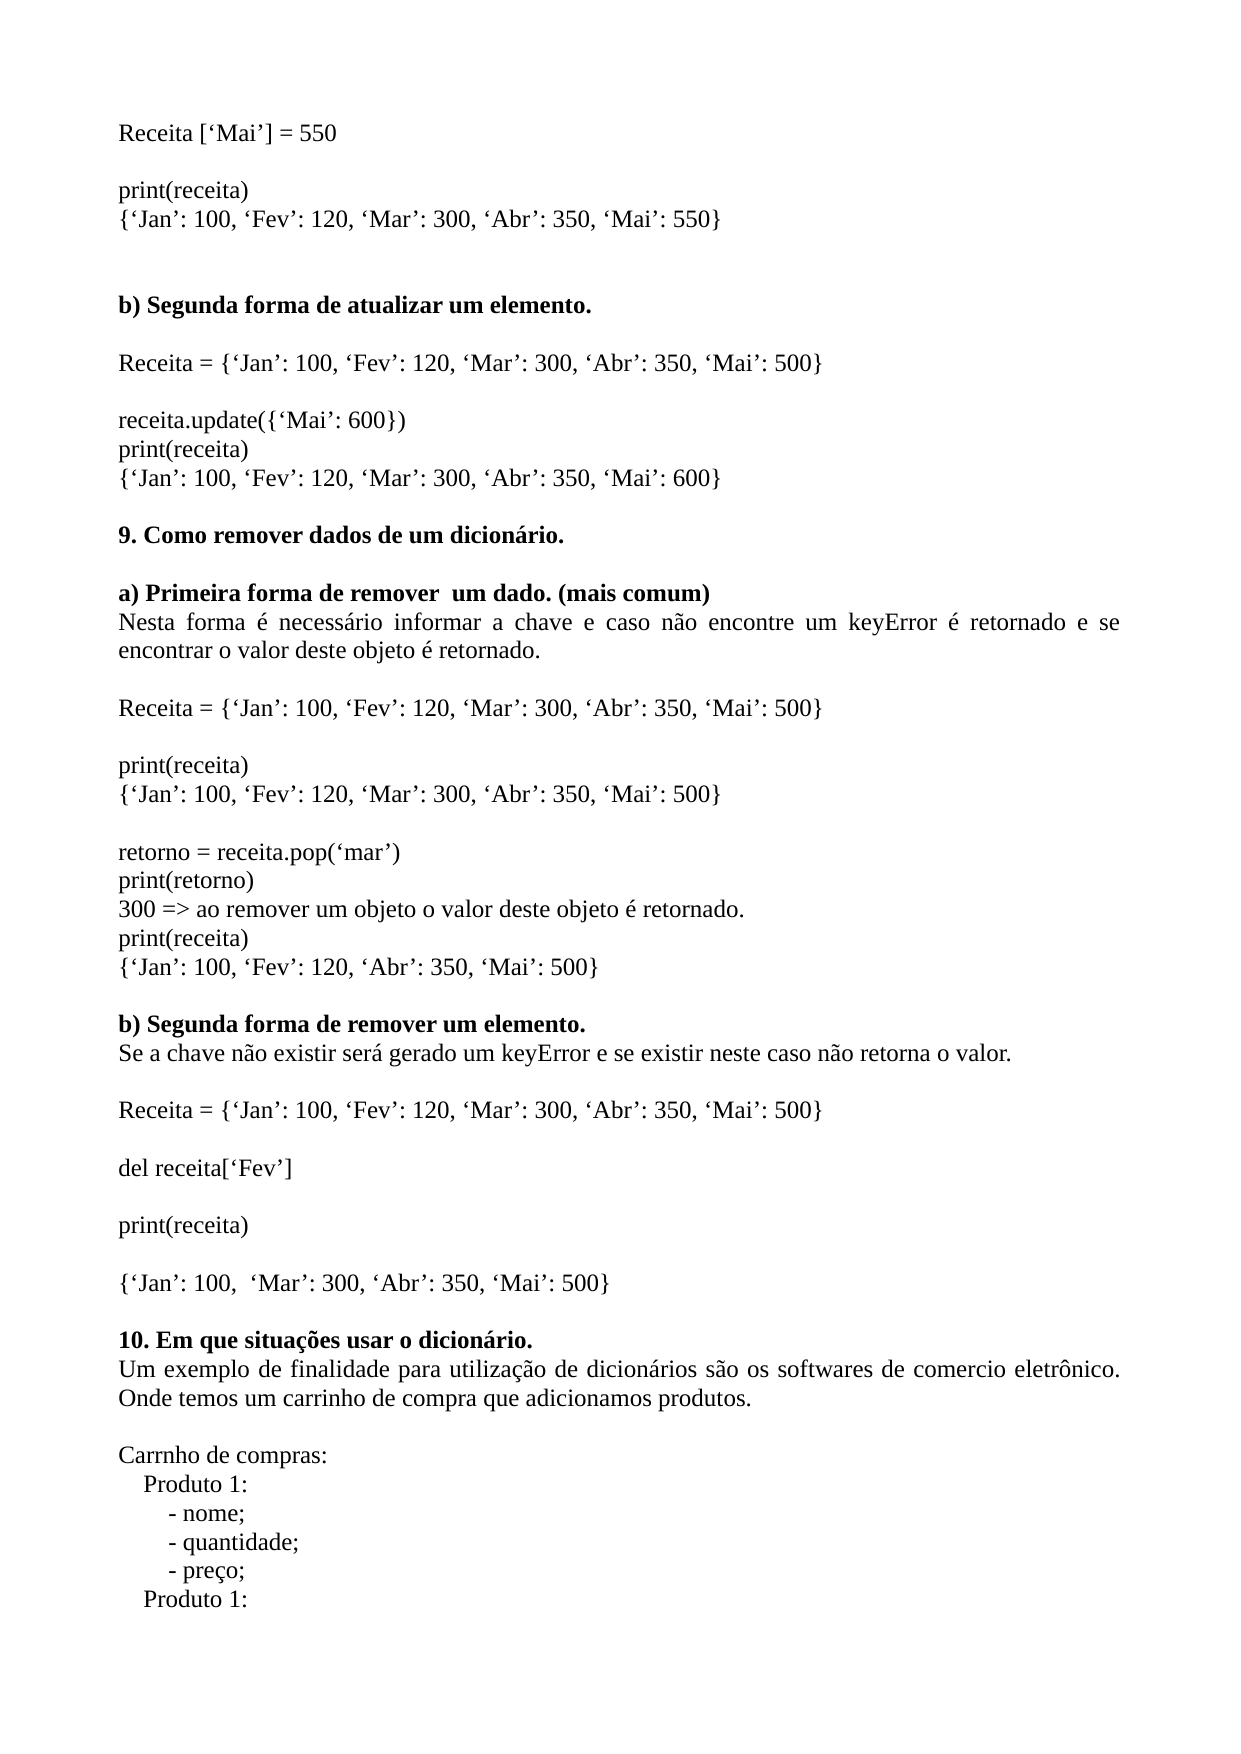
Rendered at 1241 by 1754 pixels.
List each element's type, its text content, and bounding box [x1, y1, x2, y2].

text Receita [‘Mai’] = 550 [118, 118, 1122, 147]
text 300 => ao remover um objeto o valor deste objeto é retornado. [118, 894, 1122, 923]
text print(receita) [118, 1211, 1122, 1239]
text print(receita) [118, 923, 1122, 952]
text Um exemplo de finalidade para utilização de dicionários são os softwares de comercio eletrônico. Onde temos um carrinho de compra que adicionamos produtos. [118, 1354, 1122, 1412]
text Receita = {‘Jan’: 100, ‘Fev’: 120, ‘Mar’: 300, ‘Abr’: 350, ‘Mai’: 500} [118, 348, 1122, 377]
text Se a chave não existir será gerado um keyError e se existir neste caso não retorna o valor. [118, 1038, 1122, 1067]
text Nesta forma é necessário informar a chave e caso não encontre um keyError é retornado e se encontrar o valor deste objeto é retornado. [118, 607, 1122, 664]
text {‘Jan’: 100, ‘Mar’: 300, ‘Abr’: 350, ‘Mai’: 500} [118, 1268, 1122, 1297]
text Receita = {‘Jan’: 100, ‘Fev’: 120, ‘Mar’: 300, ‘Abr’: 350, ‘Mai’: 500} [118, 1096, 1122, 1124]
text {‘Jan’: 100, ‘Fev’: 120, ‘Mar’: 300, ‘Abr’: 350, ‘Mai’: 600} [118, 463, 1122, 492]
text b) Segunda forma de remover um elemento. [118, 1009, 1122, 1038]
text print(receita) [118, 751, 1122, 779]
text {‘Jan’: 100, ‘Fev’: 120, ‘Mar’: 300, ‘Abr’: 350, ‘Mai’: 500} [118, 779, 1122, 808]
text 10. Em que situações usar o dicionário. [118, 1326, 1122, 1354]
text retorno = receita.pop(‘mar’) [118, 837, 1122, 866]
text Receita = {‘Jan’: 100, ‘Fev’: 120, ‘Mar’: 300, ‘Abr’: 350, ‘Mai’: 500} [118, 693, 1122, 722]
text del receita[‘Fev’] [118, 1153, 1122, 1182]
text - nome; [118, 1498, 1122, 1527]
text b) Segunda forma de atualizar um elemento. [118, 291, 1122, 319]
text print(retorno) [118, 866, 1122, 894]
text Produto 1: [118, 1469, 1122, 1498]
text Carrnho de compras: [118, 1441, 1122, 1469]
text - preço; [118, 1556, 1122, 1584]
text {‘Jan’: 100, ‘Fev’: 120, ‘Abr’: 350, ‘Mai’: 500} [118, 952, 1122, 981]
text a) Primeira forma de remover um dado. (mais comum) [118, 578, 1122, 607]
text print(receita) [118, 176, 1122, 204]
text Produto 1: [118, 1584, 1122, 1613]
text {‘Jan’: 100, ‘Fev’: 120, ‘Mar’: 300, ‘Abr’: 350, ‘Mai’: 550} [118, 204, 1122, 233]
text receita.update({‘Mai’: 600}) [118, 406, 1122, 434]
text 9. Como remover dados de um dicionário. [118, 521, 1122, 549]
text print(receita) [118, 434, 1122, 463]
text - quantidade; [118, 1527, 1122, 1556]
